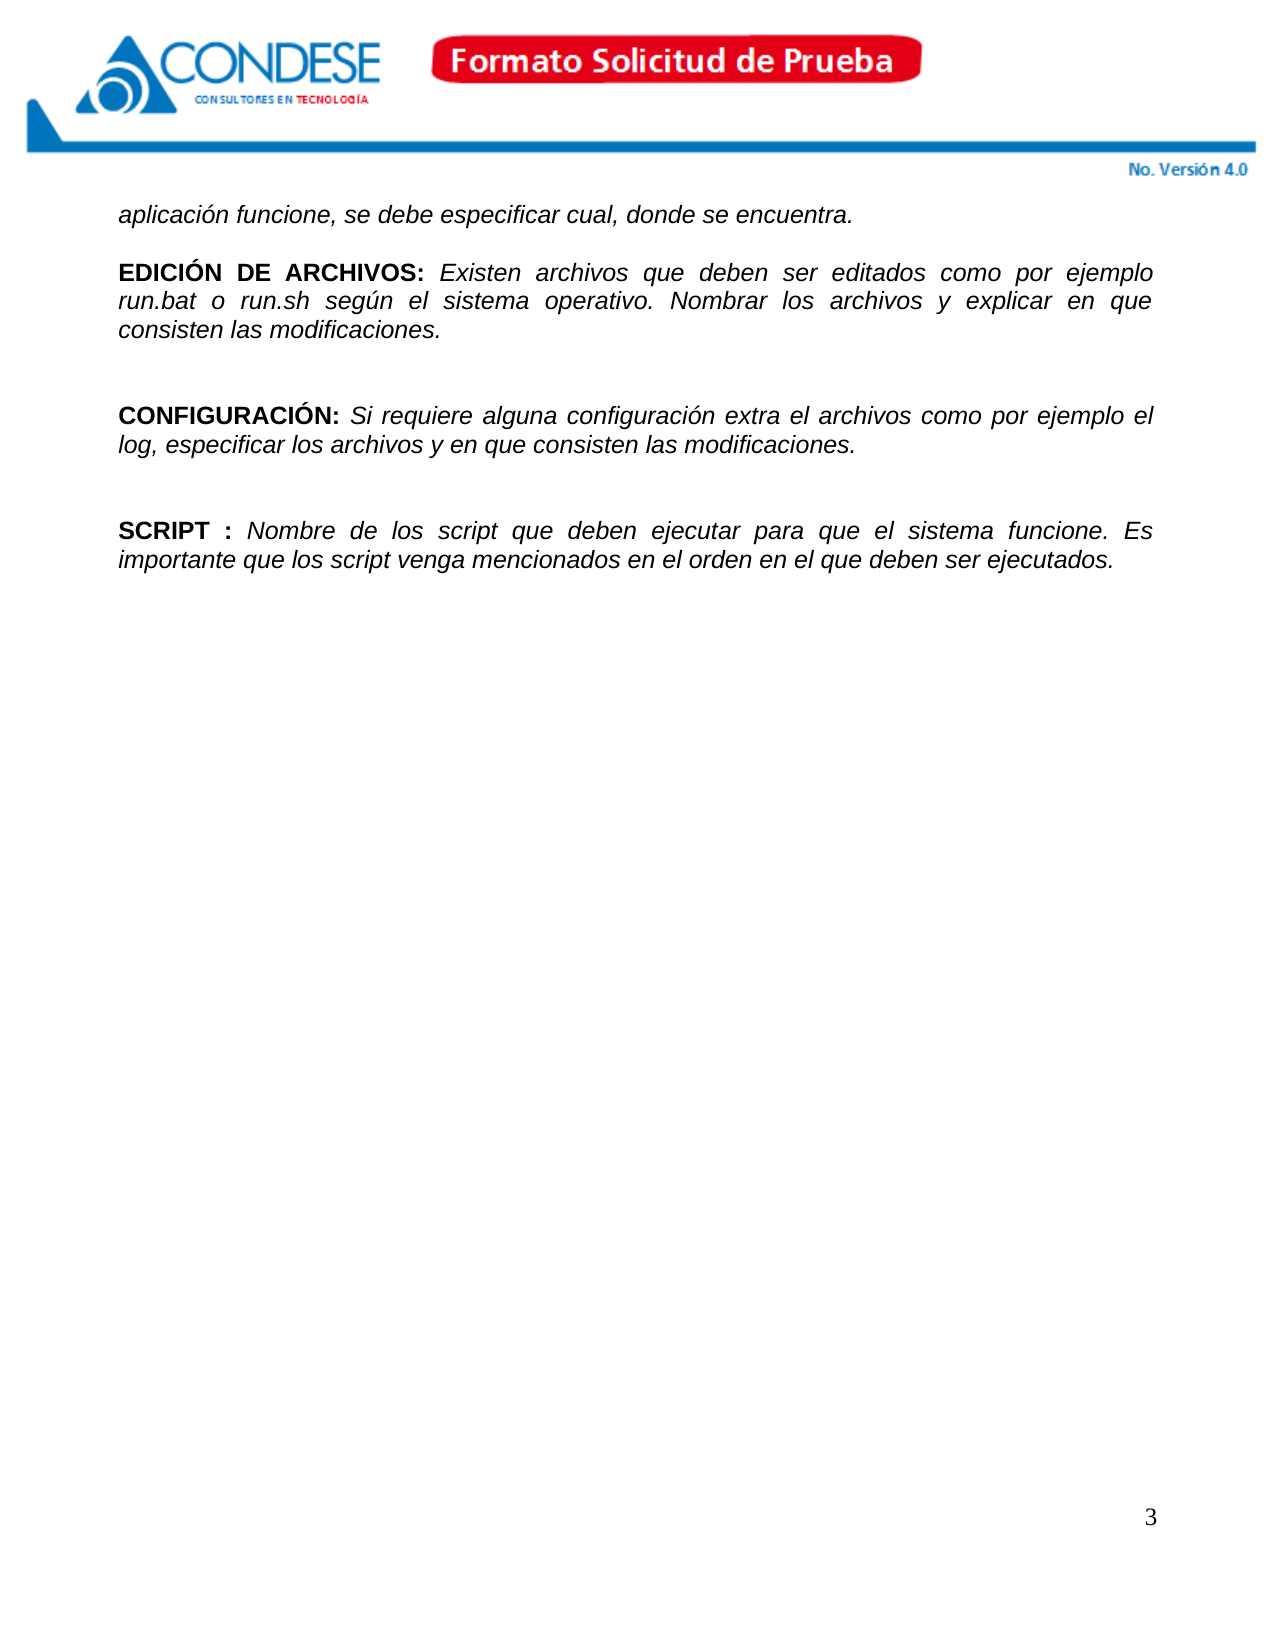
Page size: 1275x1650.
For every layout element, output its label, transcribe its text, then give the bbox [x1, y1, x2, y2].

text SCRIPT : Nombre de los script que deben ejecutar para que el sistema funcione. Es importante que los script venga mencionados en el orden en el que deben ser ejecutados. [118, 516, 1157, 574]
text EDICIÓN DE ARCHIVOS: Existen archivos que deben ser editados como por ejemplo run.bat o run.sh según el sistema operativo. Nombrar los archivos y explicar en que consisten las modificaciones. [118, 257, 1157, 344]
text aplicación funcione, se debe especificar cual, donde se encuentra. [118, 182, 1157, 229]
text CONFIGURACIÓN: Si requiere alguna configuración extra el archivos como por ejemplo el log, especificar los archivos y en que consisten las modificaciones. [118, 401, 1157, 459]
